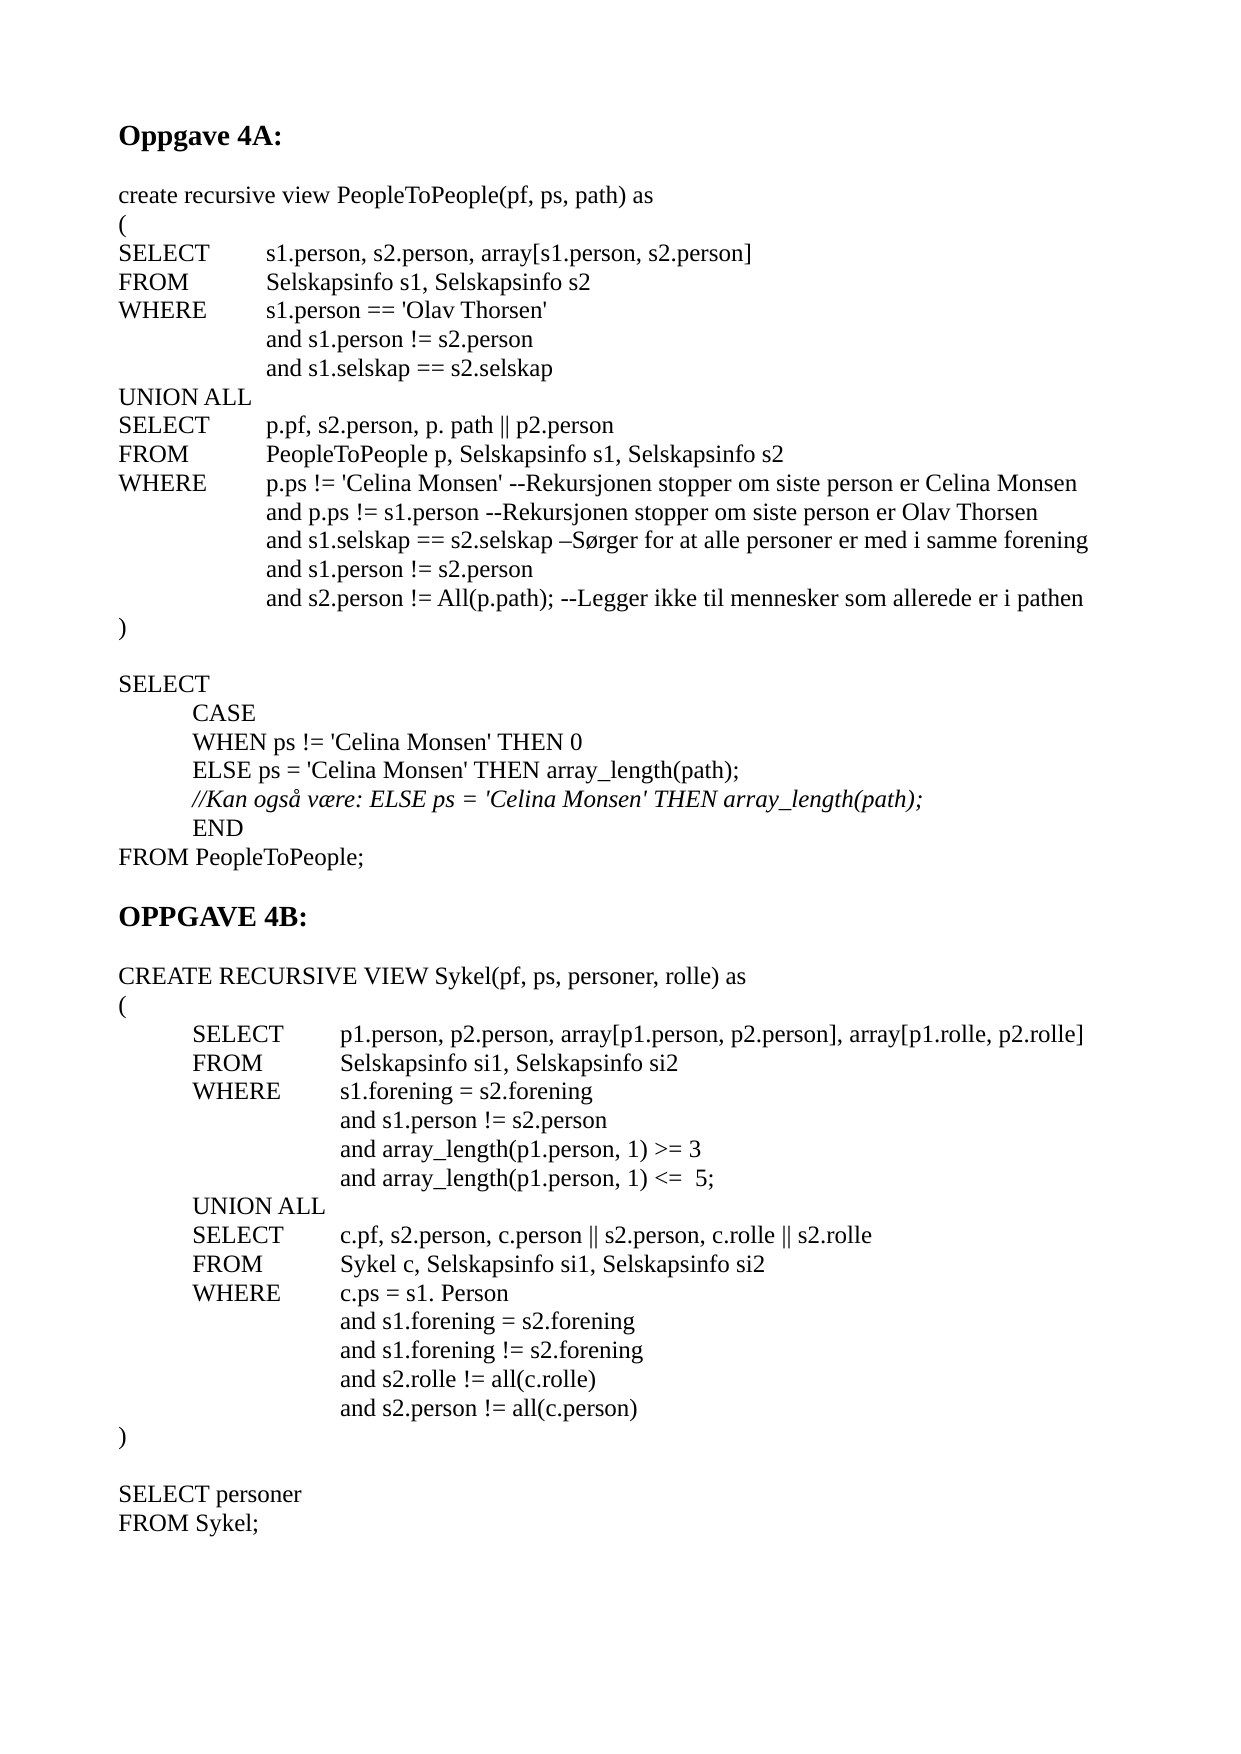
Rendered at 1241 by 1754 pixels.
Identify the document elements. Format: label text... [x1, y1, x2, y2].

text FROM Selskapsinfo s1, Selskapsinfo s2 [118, 267, 1122, 295]
text and s1.selskap == s2.selskap [118, 353, 1122, 382]
text END [118, 813, 1122, 842]
text SELECT c.pf, s2.person, c.person || s2.person, c.rolle || s2.rolle [118, 1220, 1122, 1249]
text SELECT p1.person, p2.person, array[p1.person, p2.person], array[p1.rolle, p2.rolle] [118, 1019, 1122, 1048]
text OPPGAVE 4B: [118, 899, 1122, 933]
text and s2.person != All(p.path); --Legger ikke til mennesker som allerede er i pathen [118, 583, 1122, 612]
text and array_length(p1.person, 1) >= 3 [118, 1134, 1122, 1163]
text WHERE s1.person == 'Olav Thorsen' [118, 295, 1122, 324]
text ) [118, 612, 1122, 640]
text and s1.forening = s2.forening [118, 1306, 1122, 1335]
text WHEN ps != 'Celina Monsen' THEN 0 [118, 727, 1122, 755]
text and s2.rolle != all(c.rolle) [118, 1364, 1122, 1393]
text FROM PeopleToPeople; [118, 842, 1122, 870]
text SELECT p.pf, s2.person, p. path || p2.person [118, 410, 1122, 439]
text UNION ALL [118, 382, 1122, 410]
text CASE [118, 698, 1122, 727]
text WHERE s1.forening = s2.forening [118, 1076, 1122, 1105]
text ( [118, 990, 1122, 1019]
text WHERE c.ps = s1. Person [118, 1278, 1122, 1306]
text and s2.person != all(c.person) [118, 1393, 1122, 1421]
text //Kan også være: ELSE ps = 'Celina Monsen' THEN array_length(path); [118, 784, 1122, 813]
text SELECT s1.person, s2.person, array[s1.person, s2.person] [118, 238, 1122, 267]
text FROM PeopleToPeople p, Selskapsinfo s1, Selskapsinfo s2 [118, 439, 1122, 468]
text CREATE RECURSIVE VIEW Sykel(pf, ps, personer, rolle) as [118, 961, 1122, 990]
text and p.ps != s1.person --Rekursjonen stopper om siste person er Olav Thorsen [118, 497, 1122, 525]
text and s1.person != s2.person [118, 554, 1122, 583]
text FROM Sykel; [118, 1508, 1122, 1536]
text and s1.selskap == s2.selskap –Sørger for at alle personer er med i samme forening [118, 525, 1122, 554]
text ( [118, 209, 1122, 238]
text FROM Selskapsinfo si1, Selskapsinfo si2 [118, 1048, 1122, 1076]
text SELECT personer [118, 1479, 1122, 1508]
text and s1.forening != s2.forening [118, 1335, 1122, 1364]
text ) [118, 1421, 1122, 1450]
text create recursive view PeopleToPeople(pf, ps, path) as [118, 180, 1122, 209]
text and s1.person != s2.person [118, 1105, 1122, 1134]
text Oppgave 4A: [118, 118, 1122, 152]
text FROM Sykel c, Selskapsinfo si1, Selskapsinfo si2 [118, 1249, 1122, 1278]
text and array_length(p1.person, 1) <= 5; [118, 1163, 1122, 1191]
text UNION ALL [118, 1191, 1122, 1220]
text SELECT [118, 669, 1122, 698]
text WHERE p.ps != 'Celina Monsen' --Rekursjonen stopper om siste person er Celina Monsen [118, 468, 1122, 497]
text ELSE ps = 'Celina Monsen' THEN array_length(path); [118, 755, 1122, 784]
text and s1.person != s2.person [118, 324, 1122, 353]
